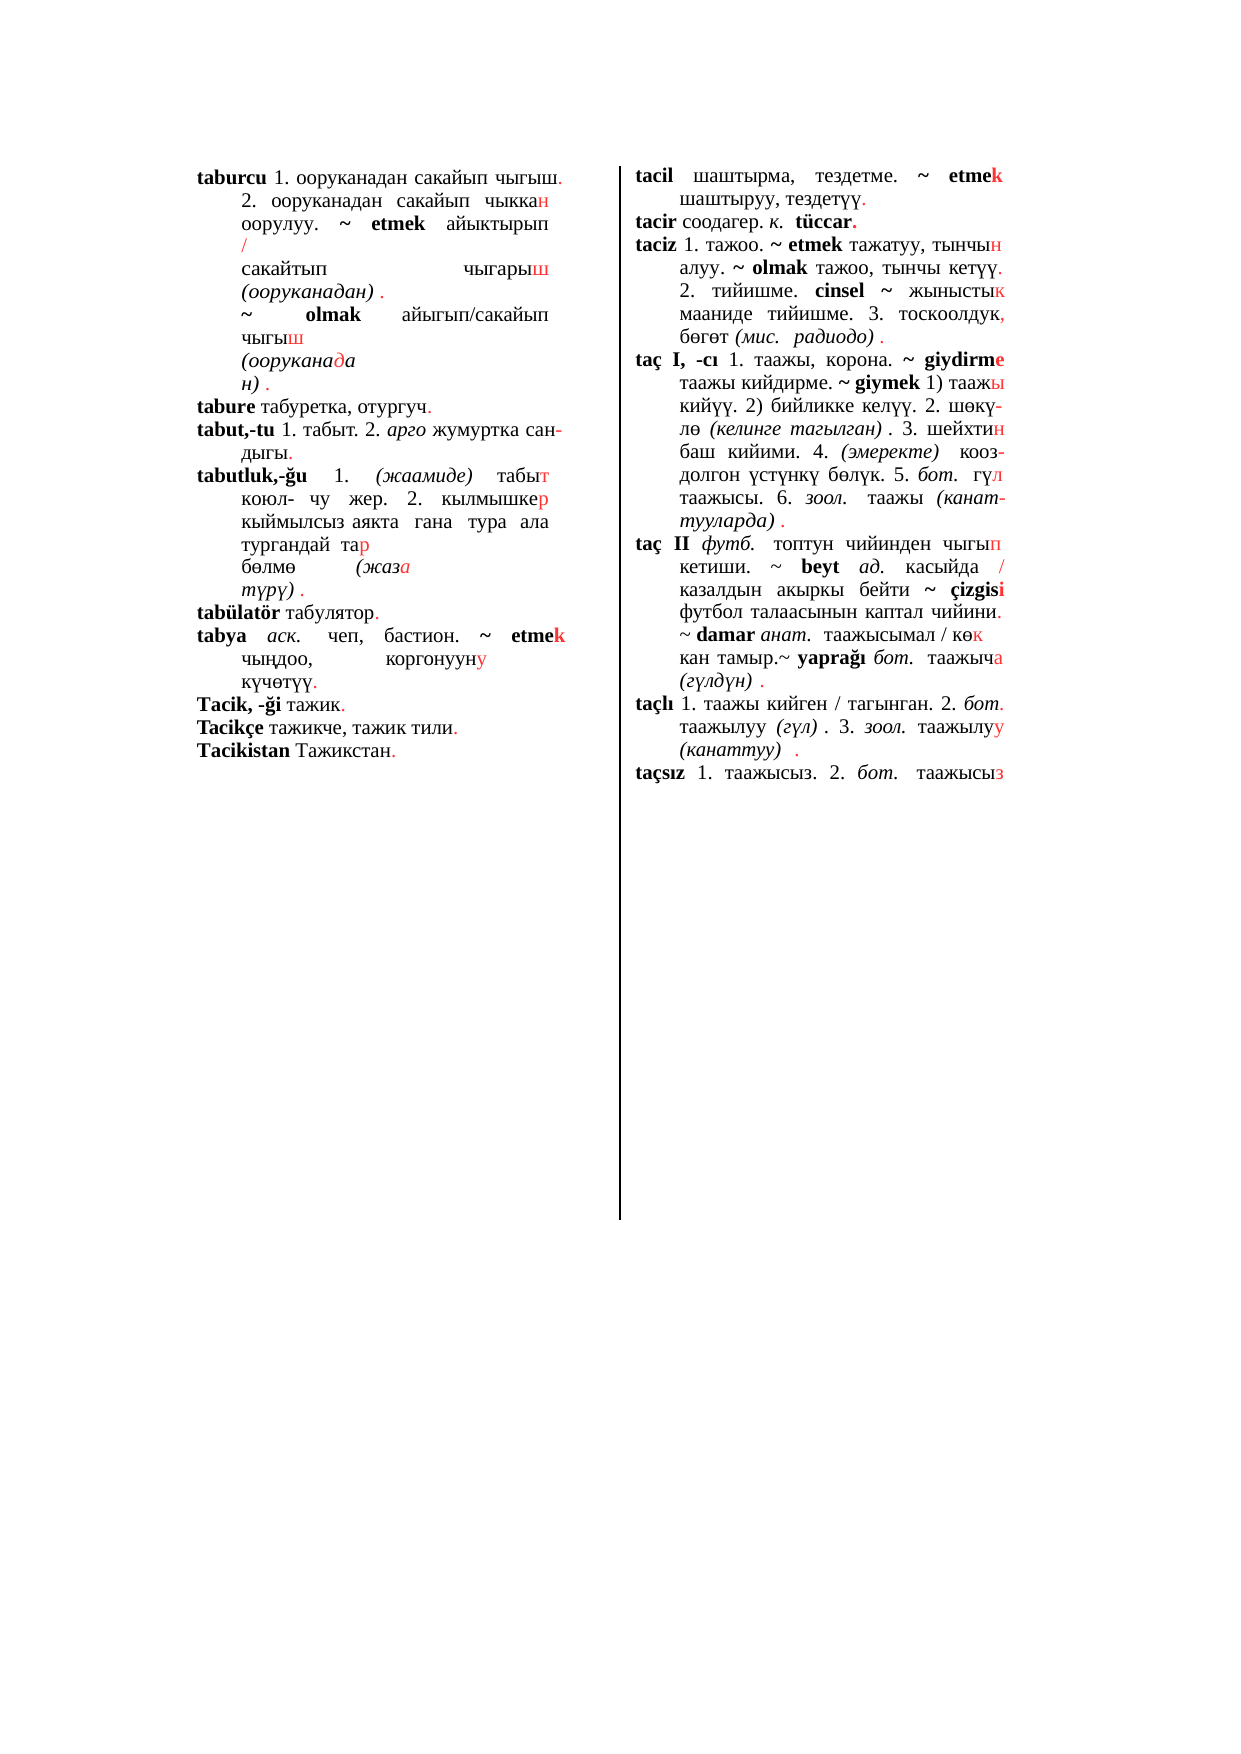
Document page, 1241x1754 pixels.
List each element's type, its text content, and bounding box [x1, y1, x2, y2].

text taburcu 1. ооруканадан сакайып чыгыш. [197, 164, 591, 189]
text Tacikistan Тажикстан. [197, 739, 549, 762]
text Tacik, -ği тажик. [197, 693, 609, 716]
text taçlı 1. таажы кийген / тагынган. 2. бот. таажылуу (гүл) . 3. зоол. таажылуу (канаттуу) . [635, 692, 1004, 761]
text tacir соодагер. к. tüccar. [635, 210, 1005, 233]
text tabülatör табулятор. [197, 601, 609, 624]
text чыңдоо, коргонууну күчөтүү. [241, 647, 487, 693]
text Tacikçe тажикче, тажик тили. [197, 716, 609, 739]
text tacil шаштырма, тездетме. ~ etmek [635, 164, 1005, 187]
text taç I, -cı 1. таажы, корона. ~ giydirme таажы кийдирме. ~ giymek 1) таажы кийүү. 2) бийликке келүү. 2. шөкү- [635, 348, 1005, 417]
text 2. тийишме. cinsel ~ жыныстык мааниде тийишме. 3. тоскоолдук, бөгөт (мис. радиодо) . [679, 279, 1005, 348]
text tabutluk,-ğu 1. (жаамиде) табыт коюл- чу жер. 2. кылмышкер кыймылсыз аякта гана тура ала тургандай тар [197, 464, 549, 556]
text кетиши. ~ beyt ад. касыйда / казалдын акыркы бейти ~ çizgisi футбол талаасынын каптал чийини. [679, 555, 1005, 623]
text taç II футб. топтун чийинден чыгып [635, 532, 1056, 554]
text бөлмө (жаза түрү) . [241, 556, 410, 601]
text сакайтып чыгарыш (ооруканадан) . [241, 257, 549, 303]
text таажысы. 6. зоол. таажы (канат- [679, 486, 1008, 509]
text taciz 1. тажоо. ~ etmek тажатуу, тынчын алуу. ~ olmak тажоо, тынчы кетүү. [635, 233, 1045, 279]
text tabut,-tu 1. табыт. 2. арго жумуртка сан- дыгы. [197, 418, 596, 464]
text 2. ооруканадан сакайып чыккан оорулуу. ~ etmek айыктырып / [241, 189, 549, 257]
text лө (келинге тагылган) . 3. шейхтин баш кийими. 4. (эмеректе) кооз- долгон үстүнкү бөлүк. 5. бот. гүл [679, 417, 1005, 486]
text tabya аск. чеп, бастион. ~ etmek [197, 624, 609, 647]
text шаштыруу, тездетүү. [679, 187, 868, 210]
text tabure табуретка, отургуч. [197, 395, 549, 418]
text ~ damar анат. таажысымал / көк кан тамыр.~ yaprağı бот. таажыча (гүлдүн) . [679, 623, 1010, 692]
text taçsız 1. таажысыз. 2. бот. таажысыз [635, 761, 1038, 784]
text тууларда) . [679, 509, 787, 532]
text (ооруканадан) . [241, 349, 367, 395]
text ~ olmak айыгып/сакайып чыгыш [241, 303, 549, 349]
